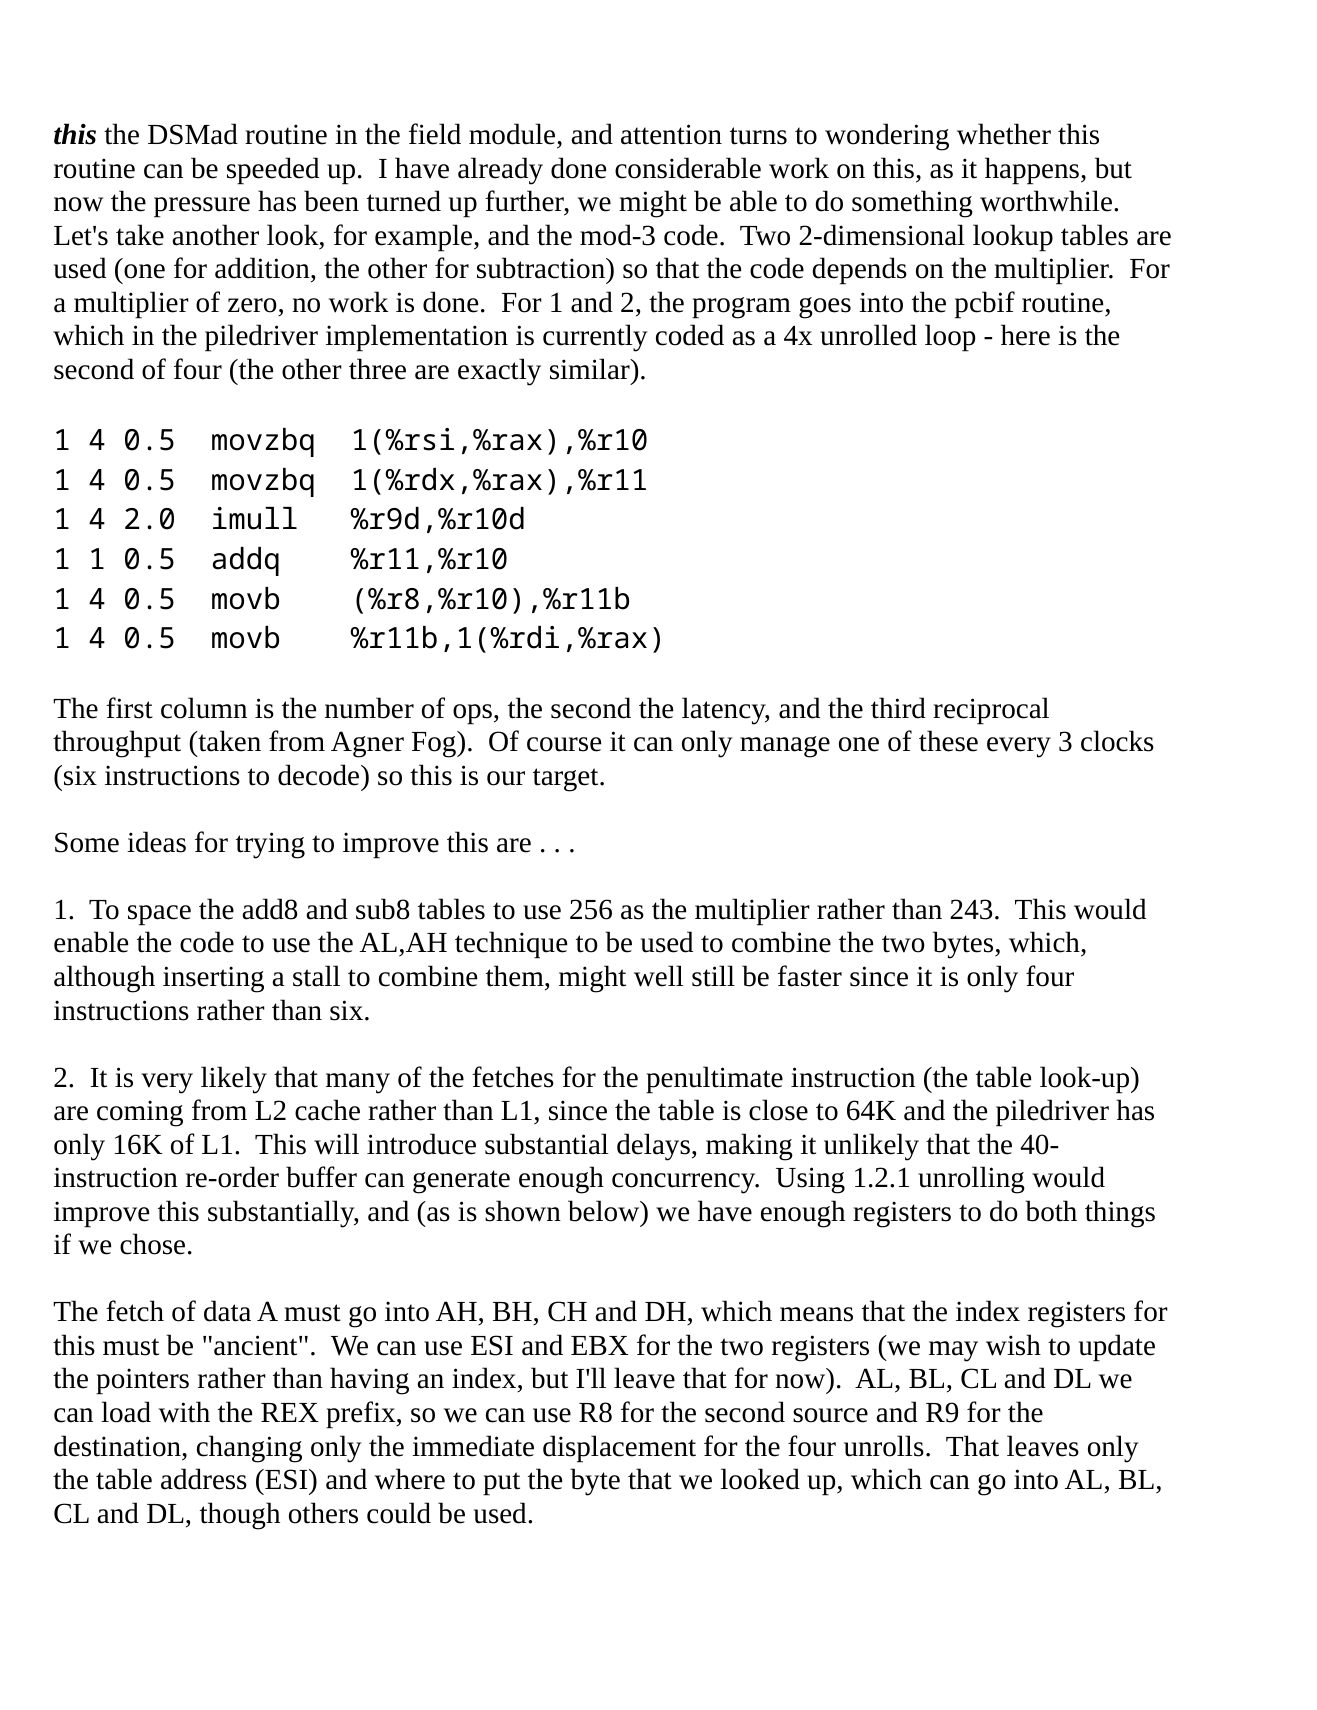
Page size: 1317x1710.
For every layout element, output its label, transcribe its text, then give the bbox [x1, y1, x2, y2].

text 1 4 0.5 movb (%r8,%r10),%r11b [53, 578, 1174, 618]
text The fetch of data A must go into AH, BH, CH and DH, which means that the index registers for this must be "ancient". We can use ESI and EBX for the two registers (we may wish to update the pointers rather than having an index, but I'll leave that for now). AL, BL, CL and DL we can load with the REX prefix, so we can use R8 for the second source and R9 for the destination, changing only the immediate displacement for the four unrolls. That leaves only the table address (ESI) and where to put the byte that we looked up, which can go into AL, BL, CL and DL, though others could be used. [53, 1294, 1174, 1529]
text 1 4 2.0 imull %r9d,%r10d [53, 498, 1174, 538]
text 2. It is very likely that many of the fetches for the penultimate instruction (the table look-up) are coming from L2 cache rather than L1, since the table is close to 64K and the piledriver has only 16K of L1. This will introduce substantial delays, making it unlikely that the 40-instruction re-order buffer can generate enough concurrency. Using 1.2.1 unrolling would improve this substantially, and (as is shown below) we have enough registers to do both things if we chose. [53, 1060, 1174, 1261]
text 1 1 0.5 addq %r11,%r10 [53, 538, 1174, 578]
text 1 4 0.5 movzbq 1(%rsi,%rax),%r10 [53, 419, 1174, 459]
text 1 4 0.5 movzbq 1(%rdx,%rax),%r11 [53, 459, 1174, 498]
text The first column is the number of ops, the second the latency, and the third reciprocal throughput (taken from Agner Fog). Of course it can only manage one of these every 3 clocks (six instructions to decode) so this is our target. [53, 691, 1174, 791]
text this the DSMad routine in the field module, and attention turns to wondering whether this routine can be speeded up. I have already done considerable work on this, as it happens, but now the pressure has been turned up further, we might be able to do something worthwhile. Let's take another look, for example, and the mod-3 code. Two 2-dimensional lookup tables are used (one for addition, the other for subtraction) so that the code depends on the multiplier. For a multiplier of zero, no work is done. For 1 and 2, the program goes into the pcbif routine, which in the piledriver implementation is currently coded as a 4x unrolled loop - here is the second of four (the other three are exactly similar). [53, 117, 1174, 386]
text Some ideas for trying to improve this are . . . [53, 825, 1174, 858]
text 1. To space the add8 and sub8 tables to use 256 as the multiplier rather than 243. This would enable the code to use the AL,AH technique to be used to combine the two bytes, which, although inserting a stall to combine them, might well still be faster since it is only four instructions rather than six. [53, 892, 1174, 1026]
text 1 4 0.5 movb %r11b,1(%rdi,%rax) [53, 618, 1174, 657]
